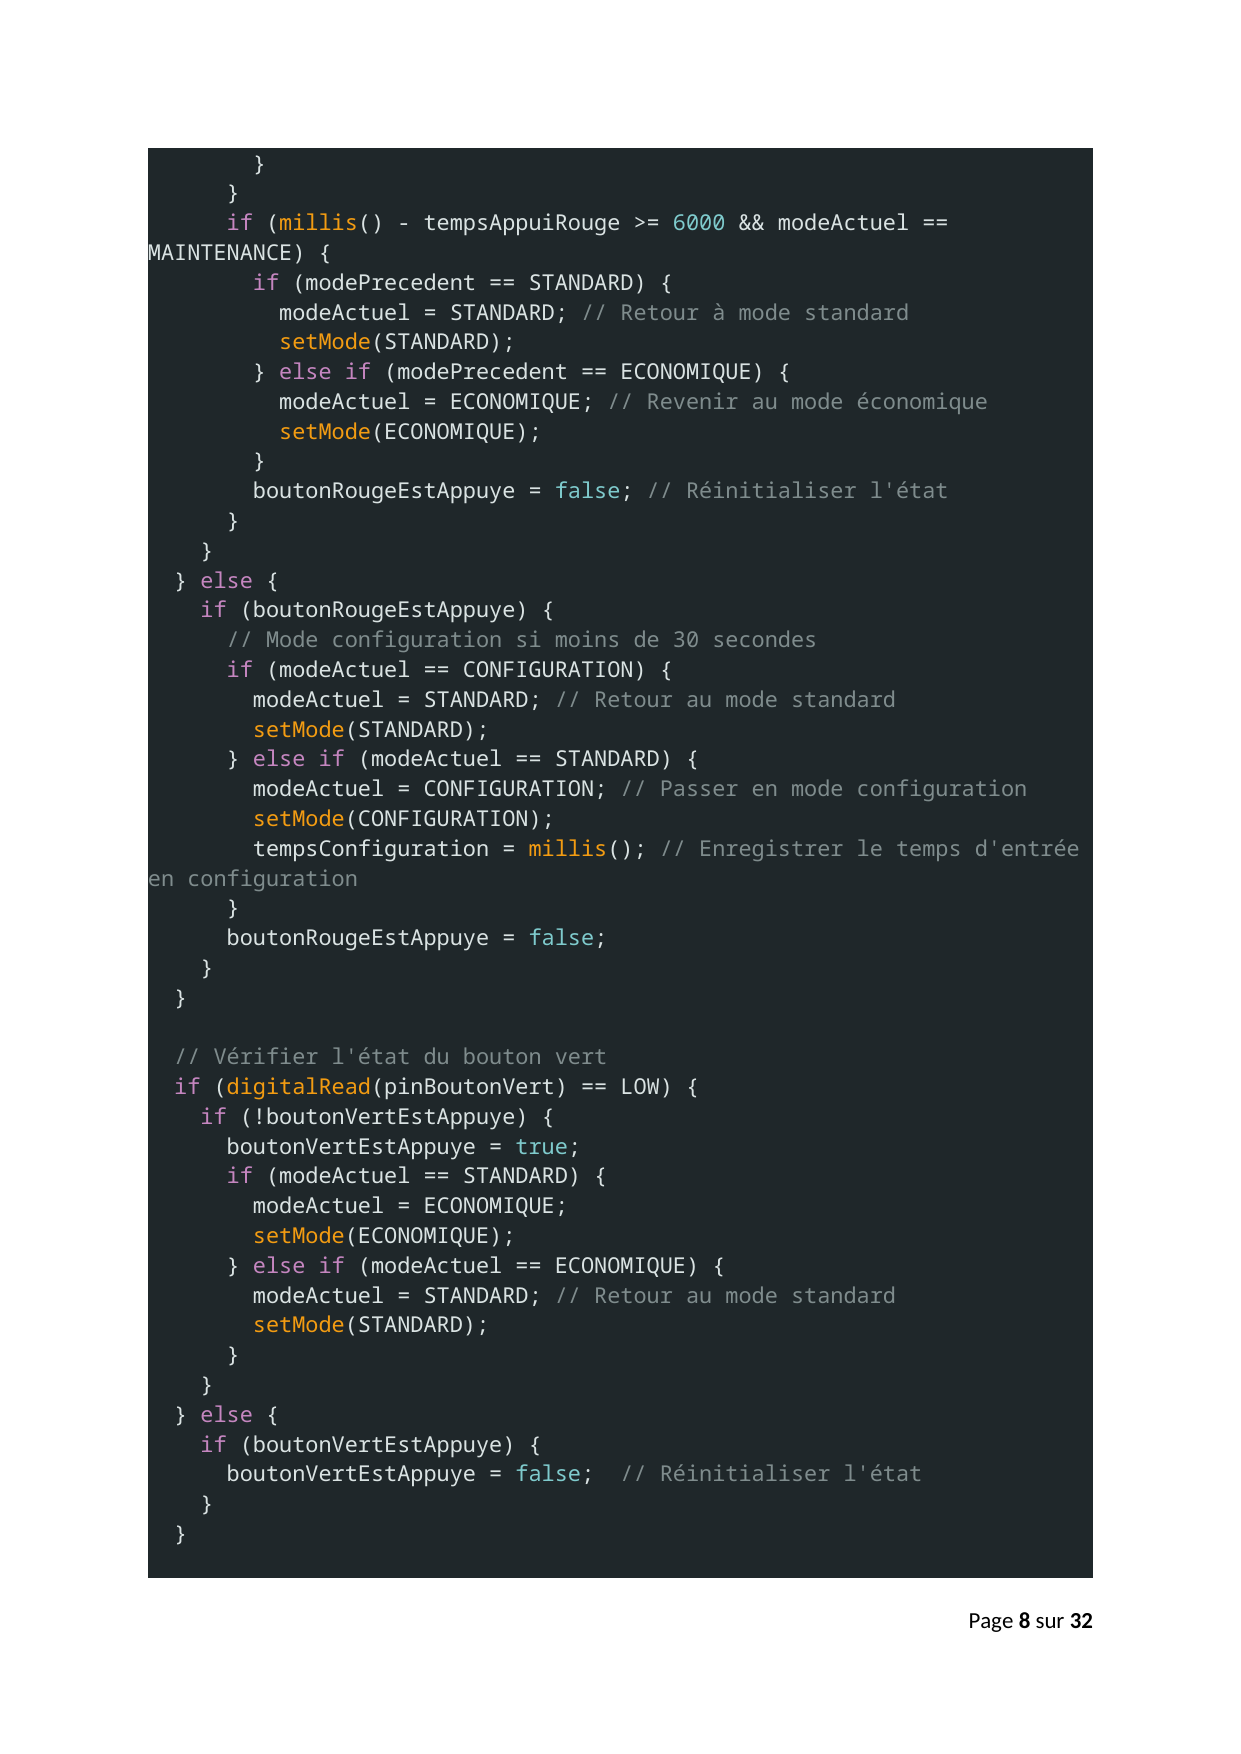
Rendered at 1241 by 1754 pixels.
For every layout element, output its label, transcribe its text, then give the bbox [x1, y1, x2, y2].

text setMode(ECONOMIQUE); [148, 1220, 1093, 1250]
text modeActuel = STANDARD; // Retour au mode standard [148, 1280, 1093, 1309]
text } else { [148, 565, 1093, 594]
text } [148, 1488, 1093, 1518]
text boutonRougeEstAppuye = false; // Réinitialiser l'état [148, 475, 1093, 505]
text if (millis() - tempsAppuiRouge >= 6000 && modeActuel == MAINTENANCE) { [148, 207, 1093, 267]
text } [148, 148, 1093, 177]
text } [148, 982, 1093, 1012]
text } [148, 892, 1093, 922]
text modeActuel = STANDARD; // Retour au mode standard [148, 684, 1093, 714]
text } [148, 177, 1093, 207]
text } else if (modeActuel == ECONOMIQUE) { [148, 1250, 1093, 1280]
text if (modeActuel == STANDARD) { [148, 1161, 1093, 1190]
text } [148, 535, 1093, 565]
text } [148, 505, 1093, 535]
text setMode(ECONOMIQUE); [148, 416, 1093, 446]
text } [148, 952, 1093, 982]
text if (modePrecedent == STANDARD) { [148, 267, 1093, 297]
text } else if (modePrecedent == ECONOMIQUE) { [148, 356, 1093, 386]
text // Mode configuration si moins de 30 secondes [148, 624, 1093, 654]
text setMode(STANDARD); [148, 326, 1093, 356]
text } [148, 1369, 1093, 1399]
text modeActuel = ECONOMIQUE; [148, 1190, 1093, 1220]
text if (digitalRead(pinBoutonVert) == LOW) { [148, 1071, 1093, 1101]
text setMode(CONFIGURATION); [148, 803, 1093, 833]
text } else { [148, 1399, 1093, 1429]
text boutonVertEstAppuye = true; [148, 1131, 1093, 1161]
text if (boutonVertEstAppuye) { [148, 1429, 1093, 1458]
text tempsConfiguration = millis(); // Enregistrer le temps d'entrée en configuration [148, 833, 1093, 892]
text if (!boutonVertEstAppuye) { [148, 1101, 1093, 1131]
text modeActuel = ECONOMIQUE; // Revenir au mode économique [148, 386, 1093, 416]
text setMode(STANDARD); [148, 1309, 1093, 1339]
text setMode(STANDARD); [148, 714, 1093, 743]
text if (boutonRougeEstAppuye) { [148, 594, 1093, 624]
text modeActuel = STANDARD; // Retour à mode standard [148, 297, 1093, 326]
text boutonVertEstAppuye = false; // Réinitialiser l'état [148, 1458, 1093, 1488]
text } [148, 1339, 1093, 1369]
text modeActuel = CONFIGURATION; // Passer en mode configuration [148, 773, 1093, 803]
text if (modeActuel == CONFIGURATION) { [148, 654, 1093, 684]
text } [148, 1518, 1093, 1548]
text // Vérifier l'état du bouton vert [148, 1041, 1093, 1071]
text boutonRougeEstAppuye = false; [148, 922, 1093, 952]
text } else if (modeActuel == STANDARD) { [148, 743, 1093, 773]
text } [148, 446, 1093, 475]
